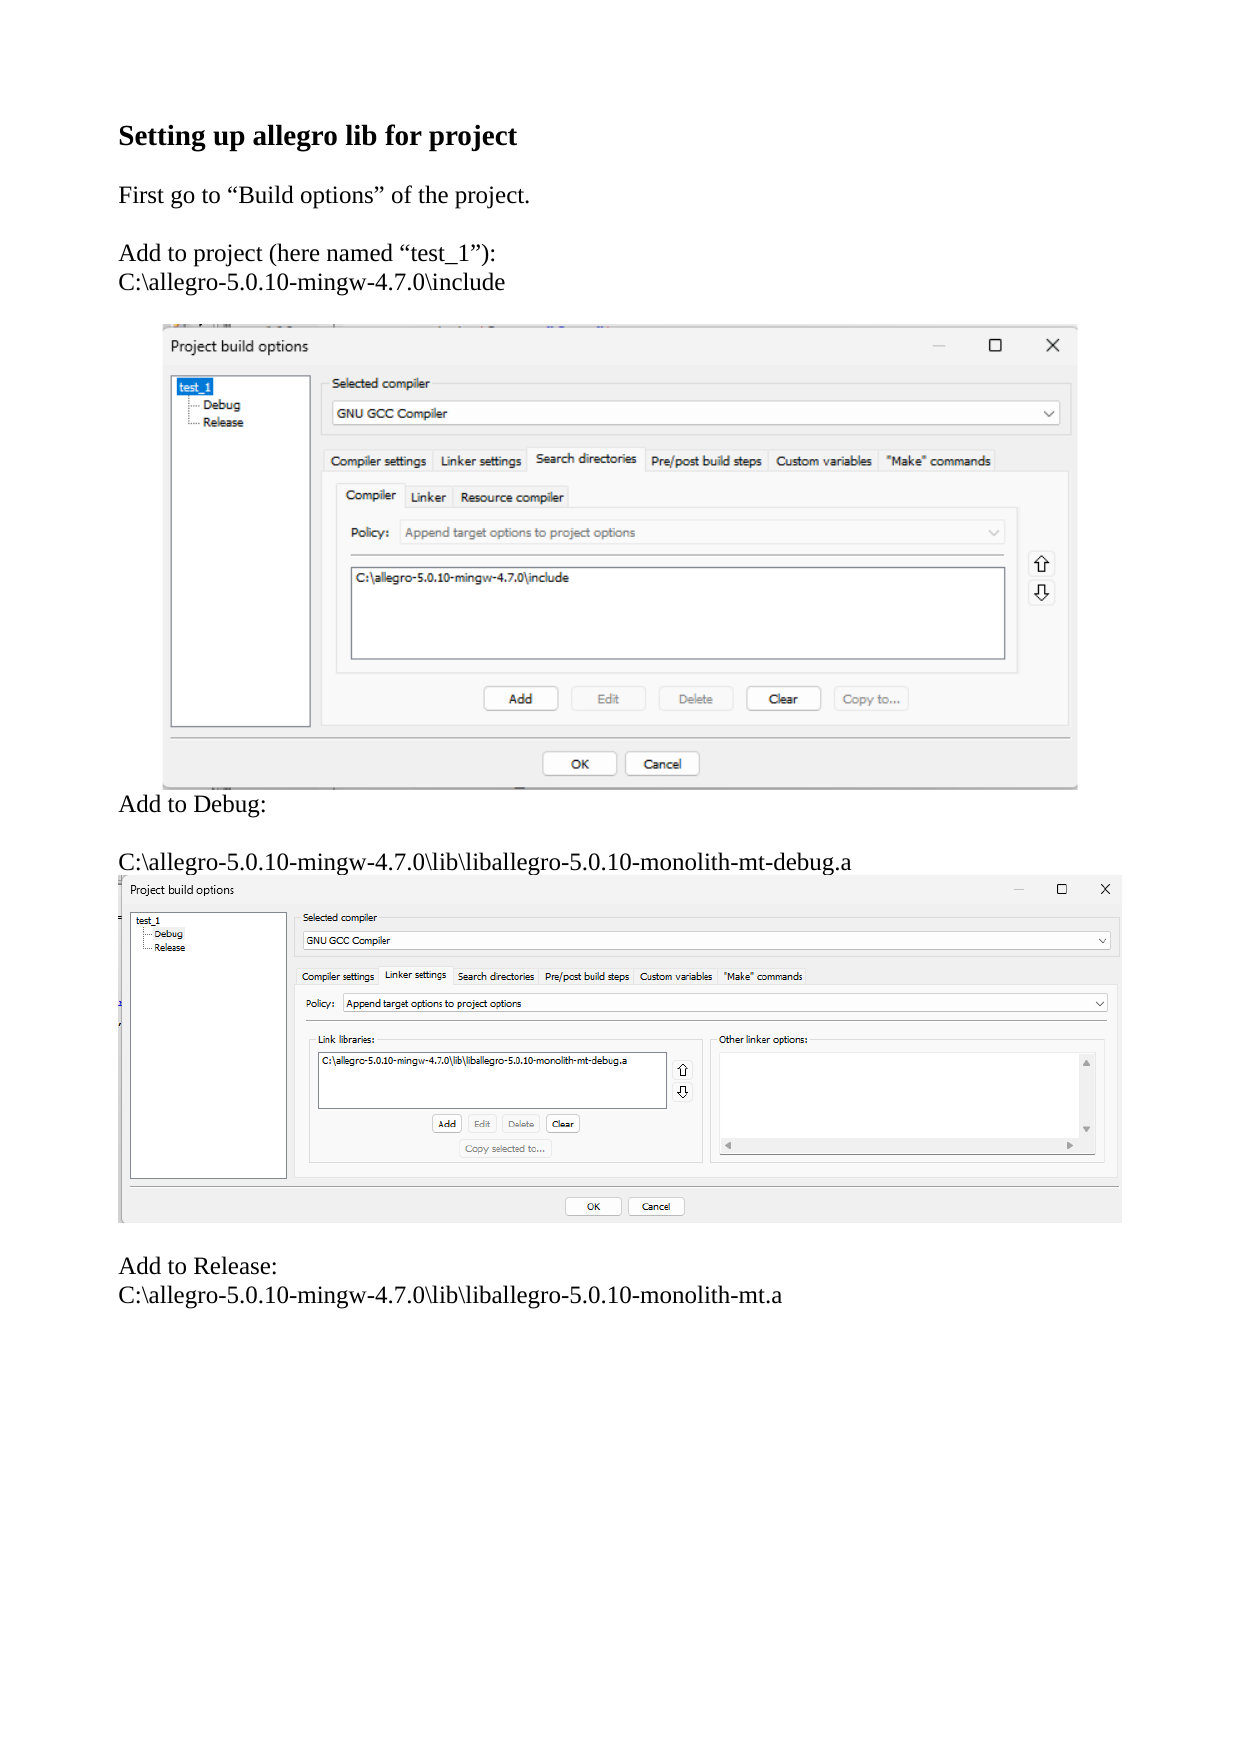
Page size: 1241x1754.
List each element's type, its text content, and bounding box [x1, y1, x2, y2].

text Add to project (here named “test_1”): [118, 238, 1122, 267]
text Setting up allegro lib for project [118, 118, 1122, 152]
text Add to Debug: [118, 324, 1122, 818]
text Add to Release: [118, 1251, 1122, 1280]
text First go to “Build options” of the project. [118, 180, 1122, 238]
text C:\allegro-5.0.10-mingw-4.7.0\lib\liballegro-5.0.10-monolith-mt.a [118, 1280, 1122, 1309]
text C:\allegro-5.0.10-mingw-4.7.0\lib\liballegro-5.0.10-monolith-mt-debug.a [118, 847, 1122, 875]
picture [162, 324, 1078, 790]
picture [118, 875, 1123, 1223]
text C:\allegro-5.0.10-mingw-4.7.0\include [118, 267, 1122, 295]
